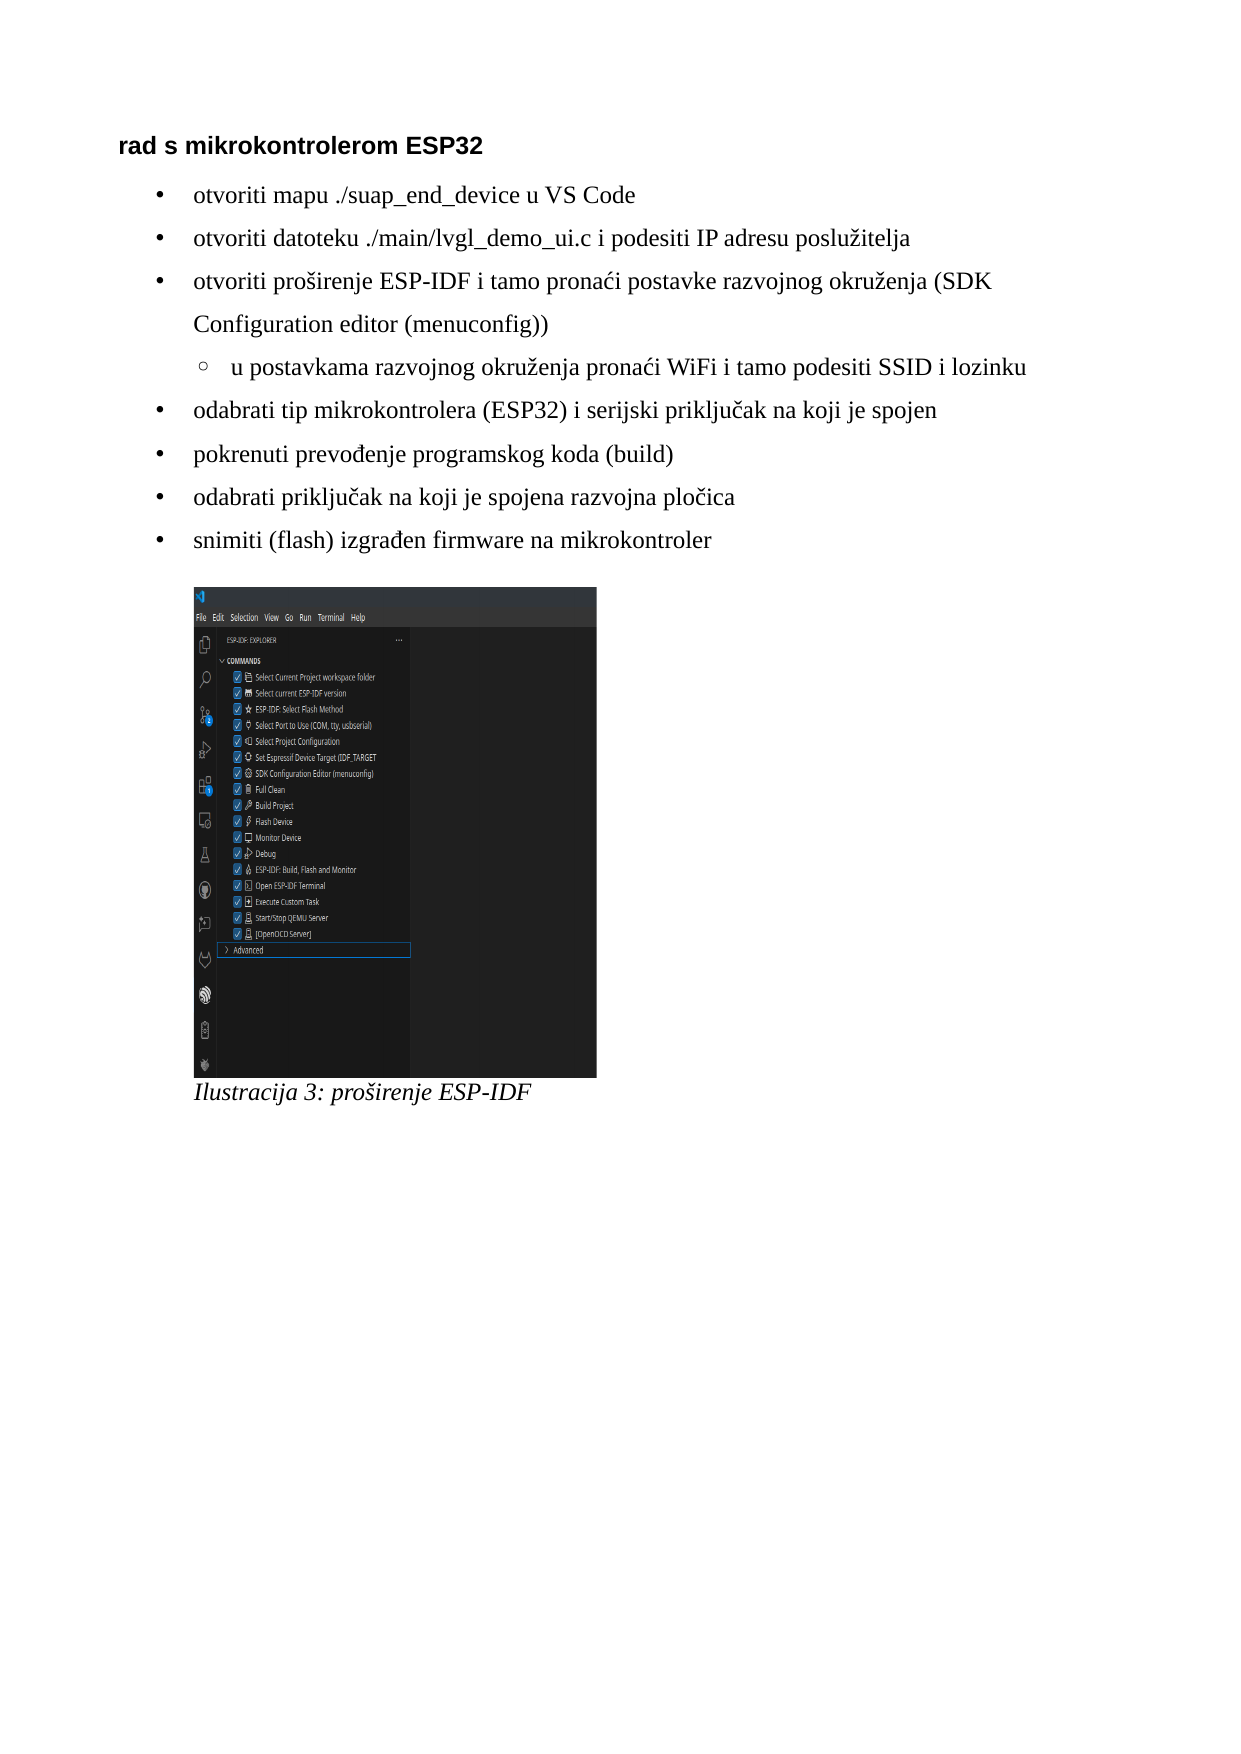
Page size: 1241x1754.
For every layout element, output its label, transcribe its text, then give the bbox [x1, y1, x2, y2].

list otvoriti proširenje ESP-IDF i tamo pronaći postavke razvojnog okruženja (SDK Configuration editor (menuconfig)) [156, 266, 1122, 338]
list odabrati priključak na koji je spojena razvojna pločica [156, 482, 1122, 511]
list otvoriti mapu ./suap_end_device u VS Code [156, 180, 1122, 209]
list snimiti (flash) izgrađen firmware na mikrokontroler [156, 525, 1122, 554]
list otvoriti datoteku ./main/lvgl_demo_ui.c i podesiti IP adresu poslužitelja [156, 223, 1122, 252]
subtitle rad s mikrokontrolerom ESP32 [118, 131, 1122, 159]
list odabrati tip mikrokontrolera (ESP32) i serijski priključak na koji je spojen [156, 396, 1122, 424]
text Ilustracija 3: proširenje ESP-IDF [194, 587, 597, 1106]
list pokrenuti prevođenje programskog koda (build) [156, 439, 1122, 467]
list u postavkama razvojnog okruženja pronaći WiFi i tamo podesiti SSID i lozinku [193, 352, 1122, 381]
